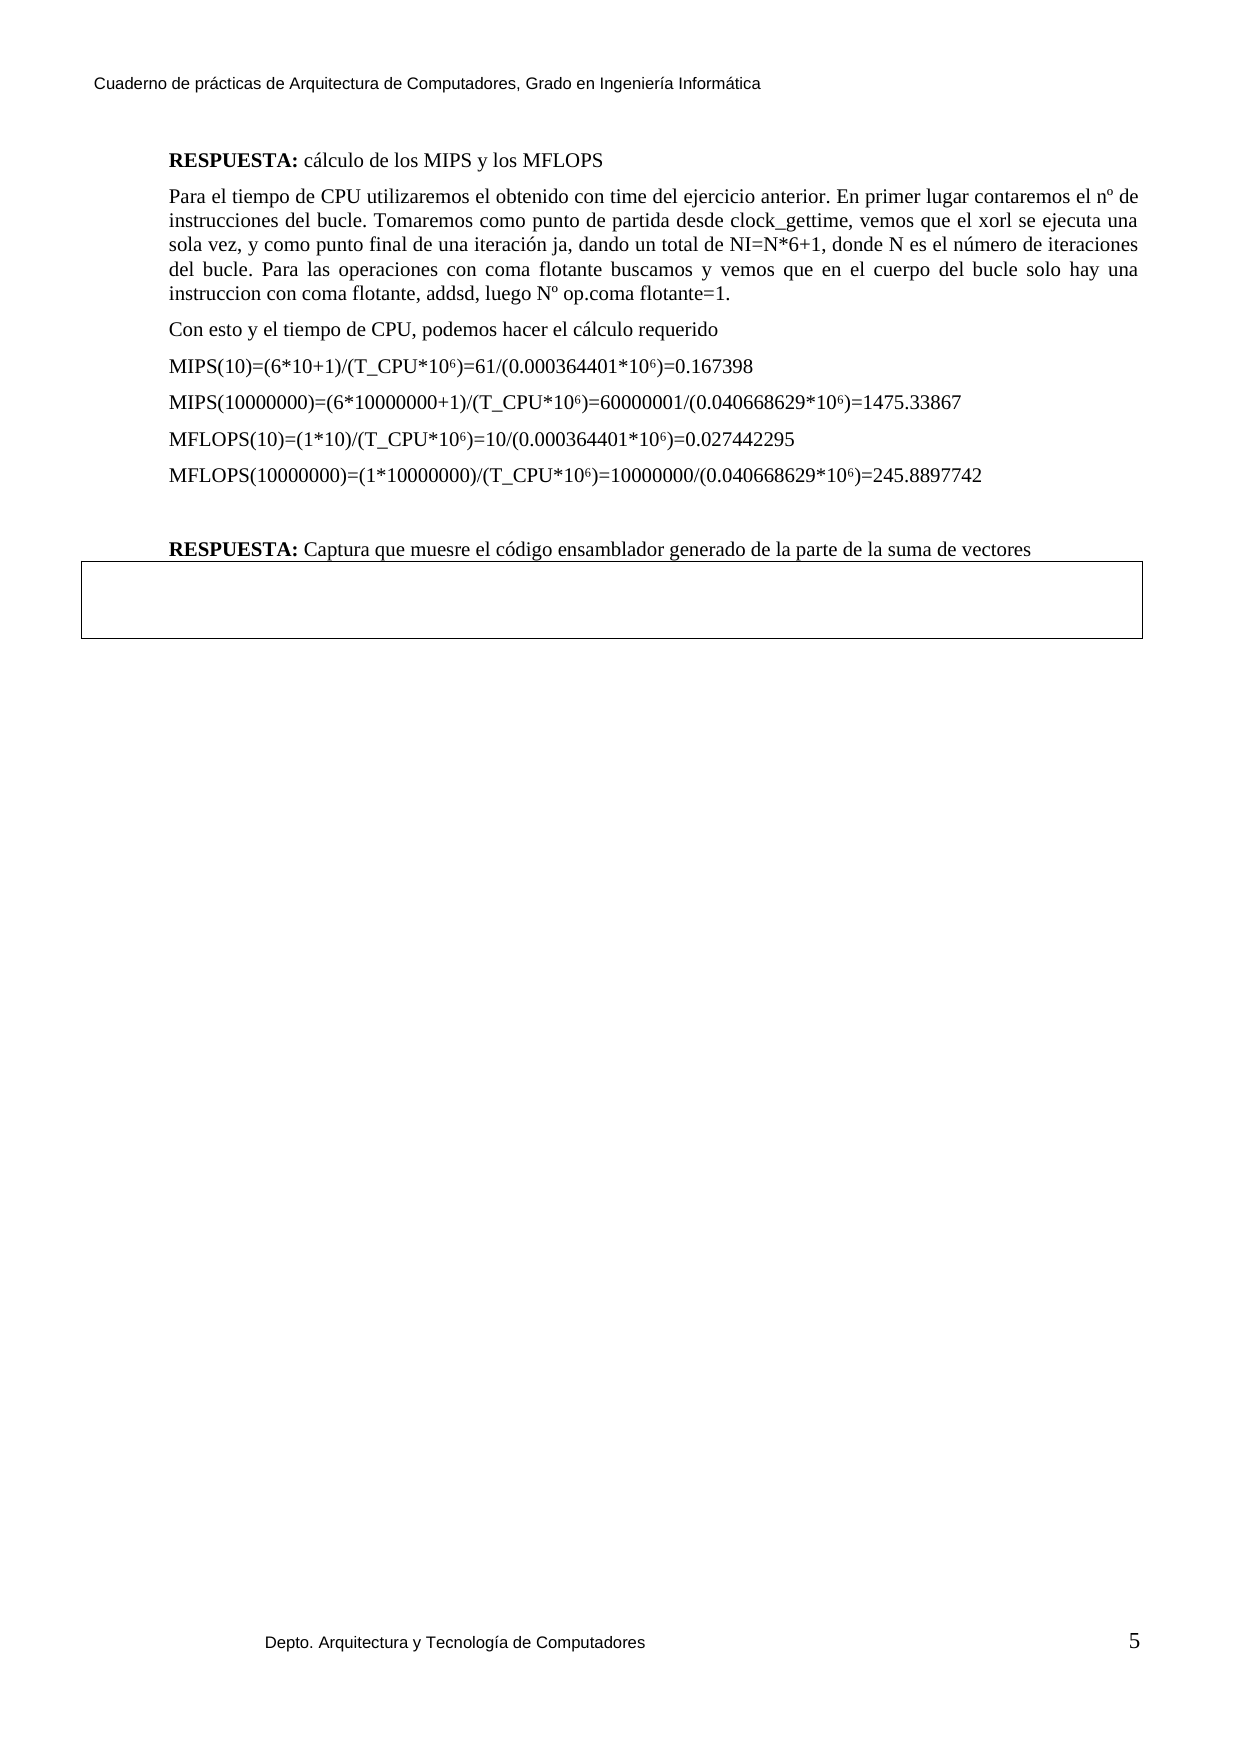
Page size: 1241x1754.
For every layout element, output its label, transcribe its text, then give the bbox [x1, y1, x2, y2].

text MFLOPS(10000000)=(1*10000000)/(T_CPU*10⁶)=10000000/(0.040668629*10⁶)=245.8897742 [169, 463, 1140, 487]
text RESPUESTA: cálculo de los MIPS y los MFLOPS [169, 148, 1140, 172]
text MFLOPS(10)=(1*10)/(T_CPU*10⁶)=10/(0.000364401*10⁶)=0.027442295 [169, 427, 1140, 451]
text Para el tiempo de CPU utilizaremos el obtenido con time del ejercicio anterior. En primer lugar contaremos el nº de instrucciones del bucle. Tomaremos como punto de partida desde clock_gettime, vemos que el xorl se ejecuta una sola vez, y como punto final de una iteración ja, dando un total de NI=N*6+1, donde N es el número de iteraciones del bucle. Para las operaciones con coma flotante buscamos y vemos que en el cuerpo del bucle solo hay una instruccion con coma flotante, addsd, luego Nº op.coma flotante=1. [169, 184, 1140, 304]
text MIPS(10)=(6*10+1)/(T_CPU*10⁶)=61/(0.000364401*10⁶)=0.167398 [169, 354, 1140, 378]
table_header [82, 562, 1142, 638]
text RESPUESTA: Captura que muesre el código ensamblador generado de la parte de la suma de vectores [169, 536, 1140, 561]
text Con esto y el tiempo de CPU, podemos hacer el cálculo requerido [169, 317, 1140, 341]
text MIPS(10000000)=(6*10000000+1)/(T_CPU*10⁶)=60000001/(0.040668629*10⁶)=1475.33867 [169, 390, 1140, 414]
